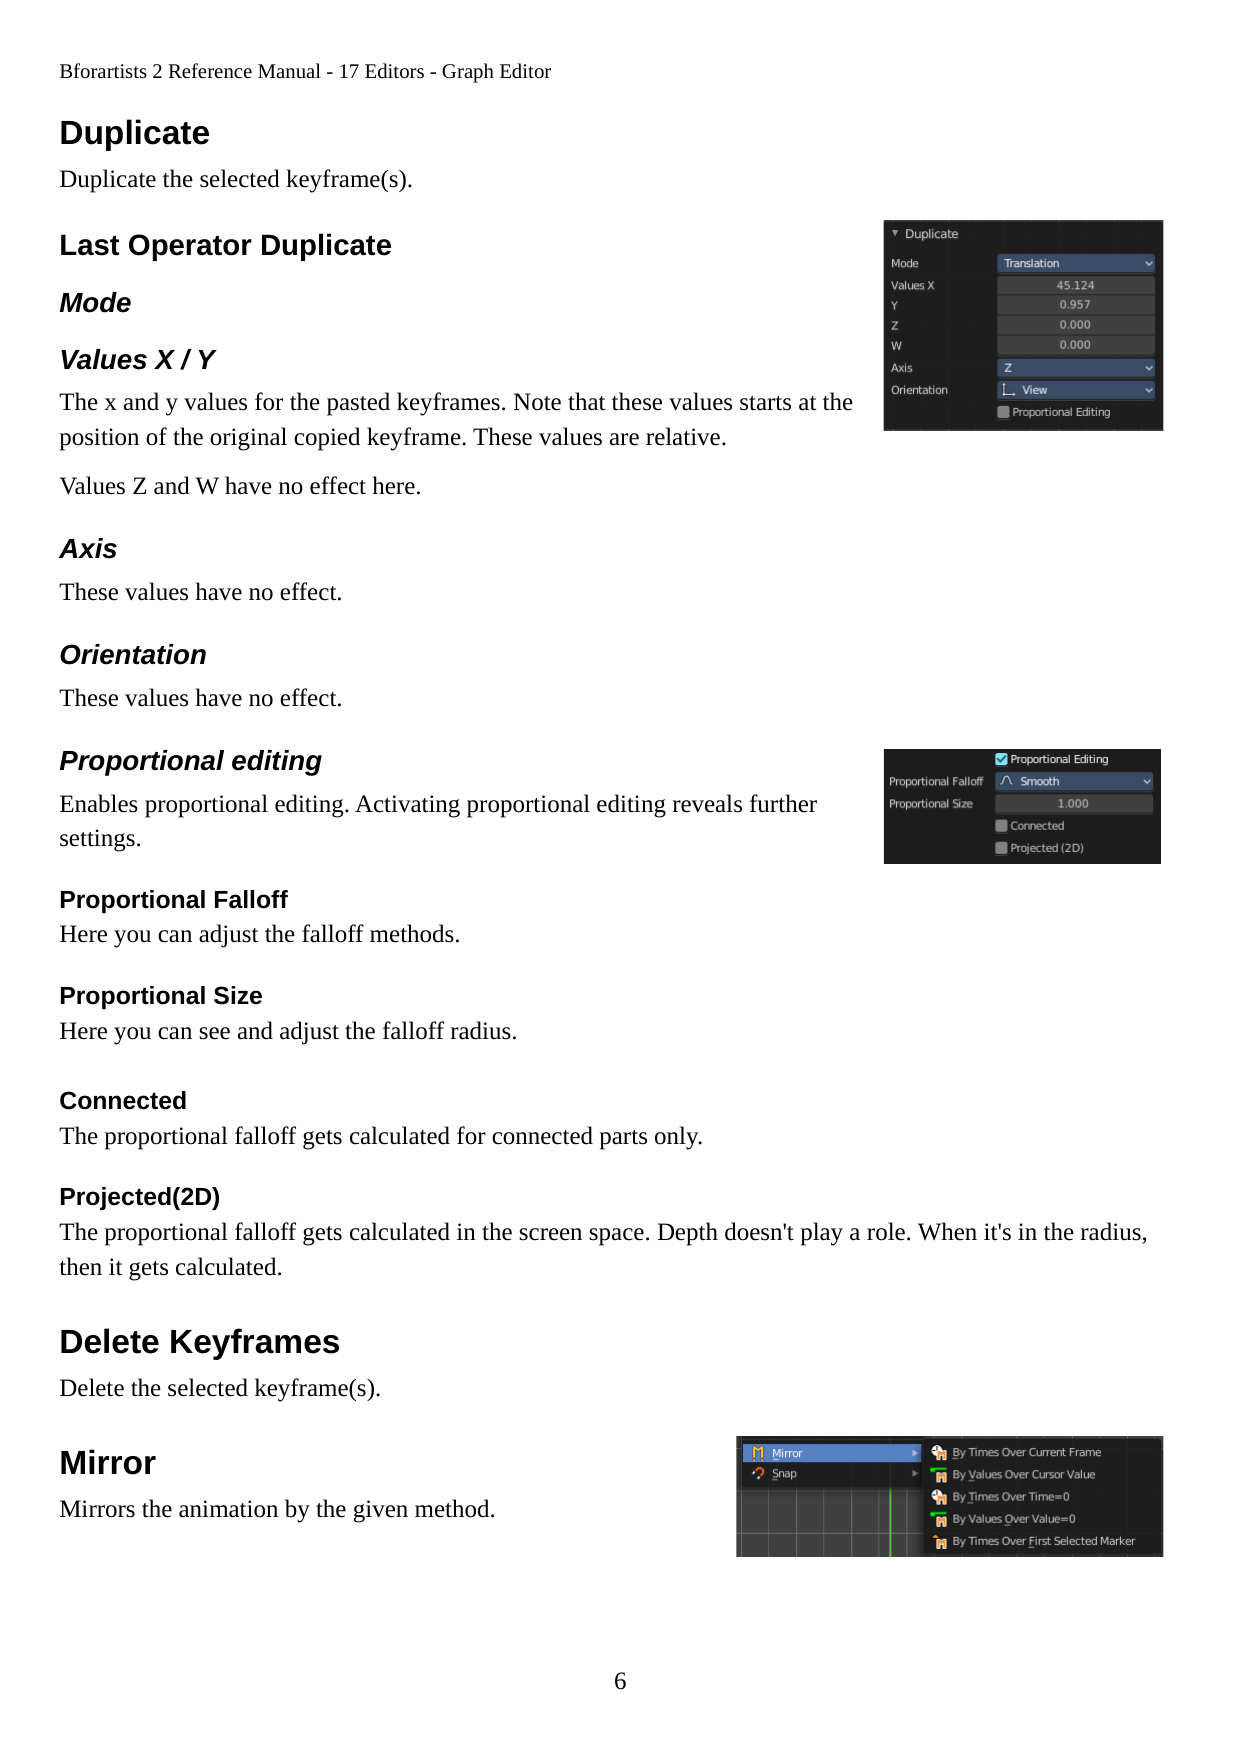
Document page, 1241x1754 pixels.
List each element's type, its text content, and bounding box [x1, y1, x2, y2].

picture [883, 220, 1164, 431]
subtitle [1164, 227, 1181, 261]
text These values have no effect. [59, 577, 1181, 606]
text The proportional falloff gets calculated for connected parts only. [59, 1121, 1181, 1149]
subtitle Last Operator Duplicate [59, 227, 883, 261]
subtitle Proportional Size [59, 981, 1181, 1010]
subtitle Values X / Y [59, 343, 883, 375]
text The proportional falloff gets calculated in the screen space. Depth doesn't play a role. When it's in the radius, then it gets calculated. [59, 1217, 1181, 1280]
text These values have no effect. [59, 683, 1181, 712]
subtitle Delete Keyframes [59, 1321, 1181, 1360]
subtitle Proportional editing [59, 744, 1181, 776]
text Enables proportional editing. Activating proportional editing reveals further settings. [59, 789, 883, 852]
text Here you can see and adjust the falloff radius. [59, 1016, 1181, 1045]
text The x and y values for the pasted keyframes. Note that these values starts at the position of the original copied keyframe. These values are relative. [59, 387, 1181, 451]
subtitle Duplicate [59, 113, 1181, 151]
text Duplicate the selected keyframe(s). [59, 164, 1181, 192]
text Delete the selected keyframe(s). [59, 1373, 1181, 1401]
subtitle Axis [59, 532, 1181, 564]
picture [883, 749, 1161, 864]
subtitle [1164, 343, 1181, 375]
subtitle Proportional Falloff [59, 885, 1181, 913]
subtitle Mirror [59, 1442, 736, 1481]
subtitle Mode [59, 286, 883, 318]
text Values Z and W have no effect here. [59, 471, 1181, 500]
text Here you can adjust the falloff methods. [59, 919, 1181, 948]
subtitle Orientation [59, 638, 1181, 670]
subtitle Projected(2D) [59, 1182, 1181, 1211]
subtitle [1164, 286, 1181, 318]
subtitle Connected [59, 1086, 1181, 1114]
text Mirrors the animation by the given method. [59, 1494, 736, 1522]
picture [736, 1436, 1164, 1557]
subtitle [1164, 1442, 1181, 1481]
